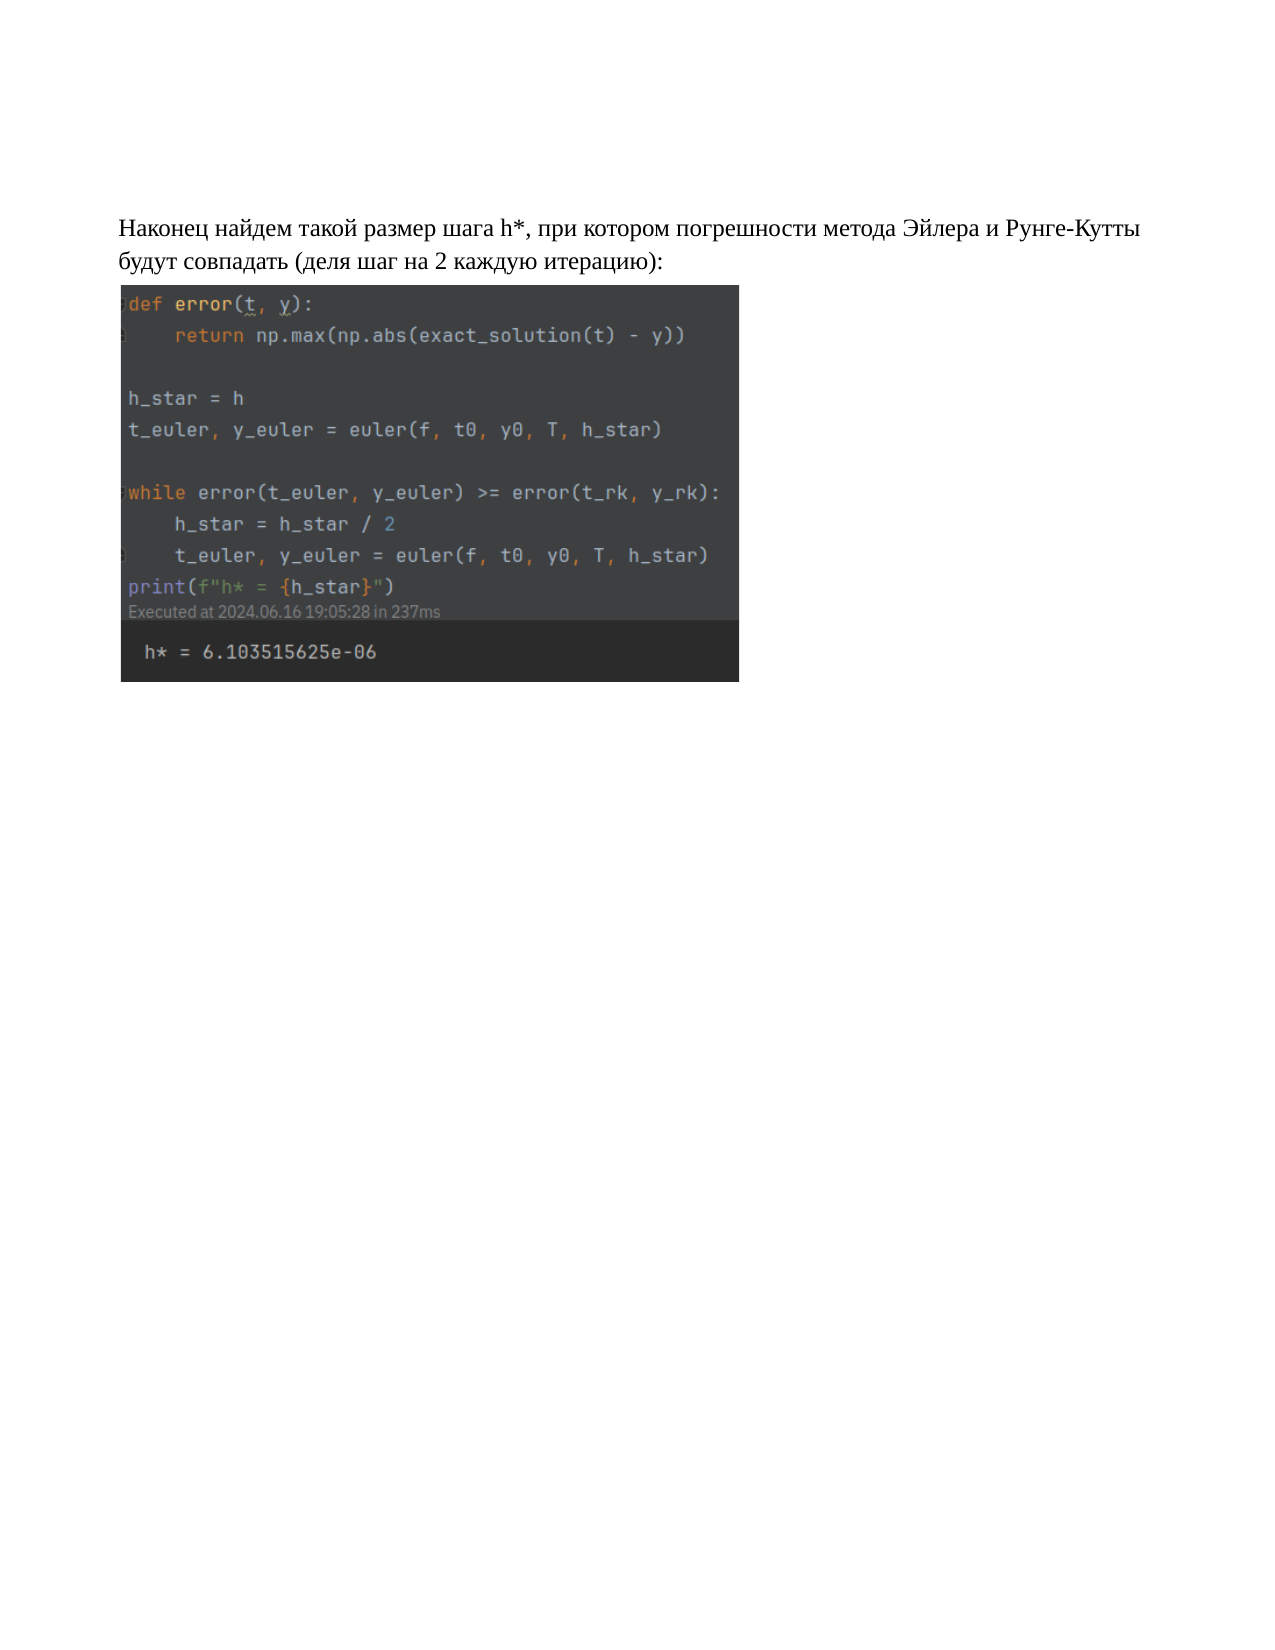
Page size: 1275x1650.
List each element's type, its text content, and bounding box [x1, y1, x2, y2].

picture [120, 285, 740, 682]
text Наконец найдем такой размер шага h*, при котором погрешности метода Эйлера и Рунге-Кутты будут совпадать (деля шаг на 2 каждую итерацию): [118, 213, 1157, 770]
